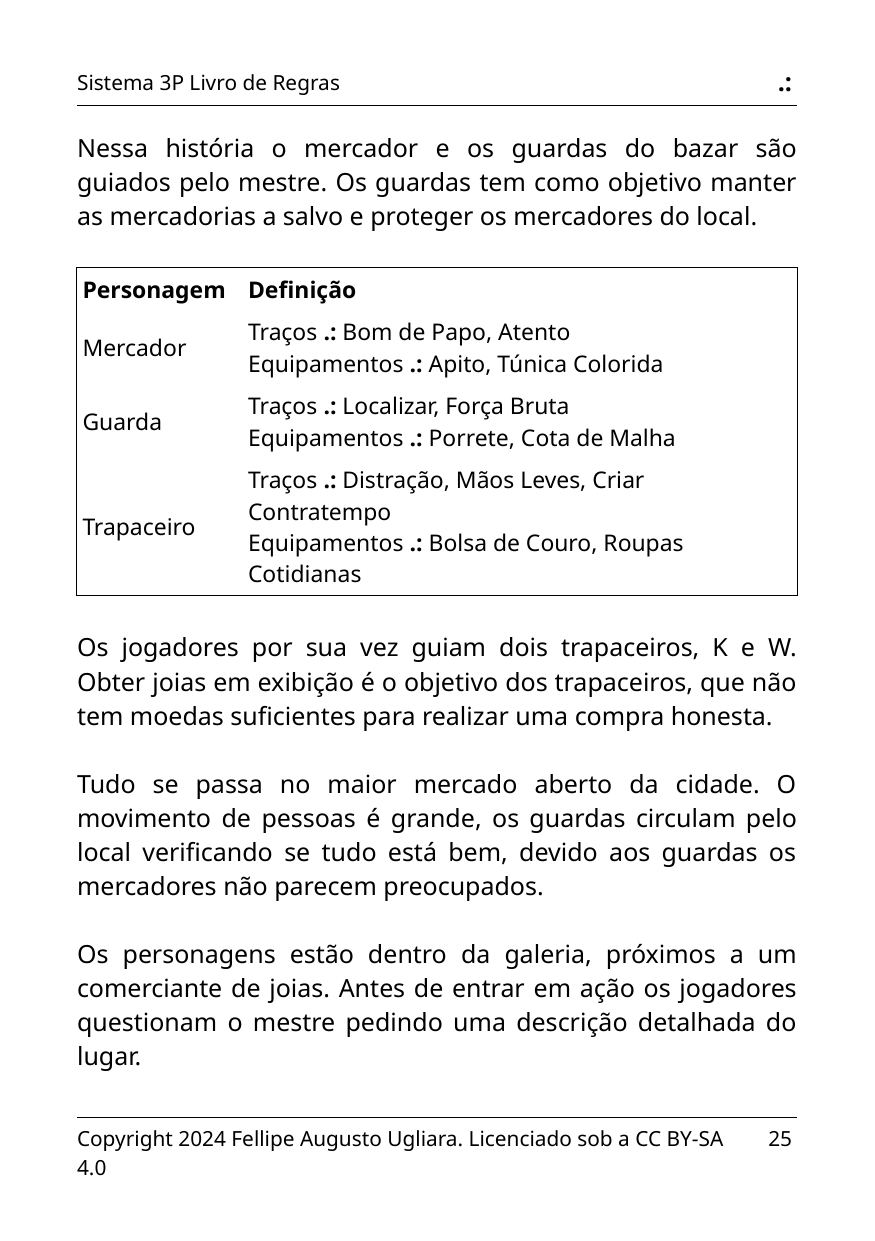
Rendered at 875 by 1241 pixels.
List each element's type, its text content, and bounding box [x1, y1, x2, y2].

text Nessa história o mercador e os guardas do bazar são guiados pelo mestre. Os guardas tem como objetivo manter as mercadorias a salvo e proteger os mercadores do local. [77, 131, 797, 233]
table_cell Guarda [77, 385, 242, 458]
table_cell Traços .: Distração, Mãos Leves, Criar Contratempo Equipamentos .: Bolsa de Couro, Roupas Cotidianas [242, 459, 797, 595]
text Os personagens estão dentro da galeria, próximos a um comerciante de joias. Antes de entrar em ação os jogadores questionam o mestre pedindo uma descrição detalhada do lugar. [77, 937, 797, 1073]
table_cell Traços .: Bom de Papo, Atento Equipamentos .: Apito, Túnica Colorida [242, 311, 797, 384]
table_cell Traços .: Localizar, Força Bruta Equipamentos .: Porrete, Cota de Malha [242, 385, 797, 458]
table_cell Mercador [77, 311, 242, 384]
table_header Definição [242, 268, 797, 311]
text Os jogadores por sua vez guiam dois trapaceiros, K e W. Obter joias em exibição é o objetivo dos trapaceiros, que não tem moedas suficientes para realizar uma compra honesta. [77, 630, 797, 732]
text Tudo se passa no maior mercado aberto da cidade. O movimento de pessoas é grande, os guardas circulam pelo local verificando se tudo está bem, devido aos guardas os mercadores não parecem preocupados. [77, 766, 797, 903]
table_cell Trapaceiro [77, 459, 242, 595]
table_header Personagem [77, 268, 242, 311]
